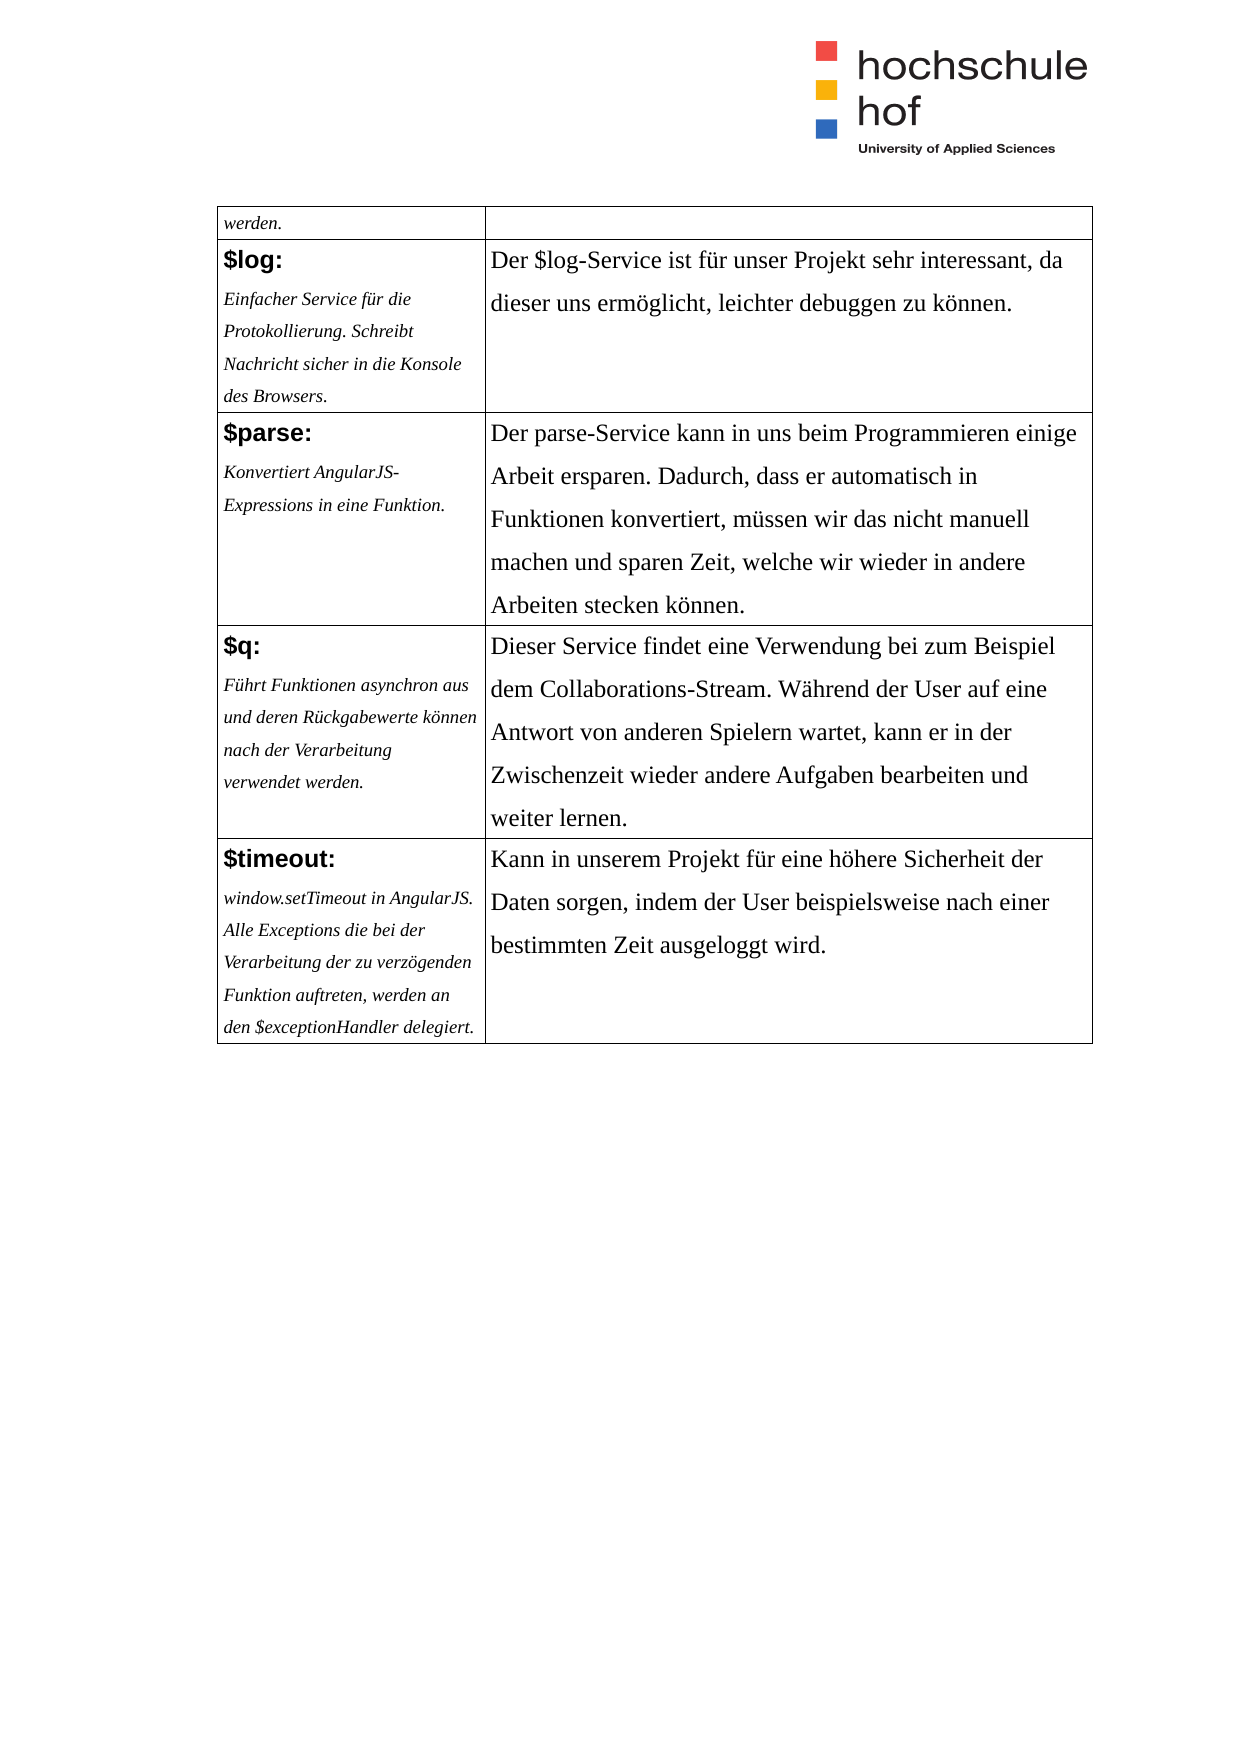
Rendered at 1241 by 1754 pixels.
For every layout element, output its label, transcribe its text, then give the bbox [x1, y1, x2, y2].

table_cell $q: Führt Funktionen asynchron aus und deren Rückgabewerte können nach der Verarbeitung verwendet werden. [218, 626, 485, 838]
picture [815, 41, 1087, 155]
table_cell [486, 207, 1092, 239]
table_cell werden. [218, 207, 485, 239]
table_cell Der $log-Service ist für unser Projekt sehr interessant, da dieser uns ermöglicht, leichter debuggen zu können. [486, 240, 1092, 412]
table_cell Kann in unserem Projekt für eine höhere Sicherheit der Daten sorgen, indem der User beispielsweise nach einer bestimmten Zeit ausgeloggt wird. [486, 839, 1092, 1043]
table_cell Dieser Service findet eine Verwendung bei zum Beispiel dem Collaborations-Stream. Während der User auf eine Antwort von anderen Spielern wartet, kann er in der Zwischenzeit wieder andere Aufgaben bearbeiten und weiter lernen. [486, 626, 1092, 838]
table_cell $log: Einfacher Service für die Protokollierung. Schreibt Nachricht sicher in die Konsole des Browsers. [218, 240, 485, 412]
table_cell $timeout: window.setTimeout in AngularJS. Alle Exceptions die bei der Verarbeitung der zu verzögenden Funktion auftreten, werden an den $exceptionHandler delegiert. [218, 839, 485, 1043]
table_cell $parse: Konvertiert AngularJS-Expressions in eine Funktion. [218, 413, 485, 625]
table_cell Der parse-Service kann in uns beim Programmieren einige Arbeit ersparen. Dadurch, dass er automatisch in Funktionen konvertiert, müssen wir das nicht manuell machen und sparen Zeit, welche wir wieder in andere Arbeiten stecken können. [486, 413, 1092, 625]
